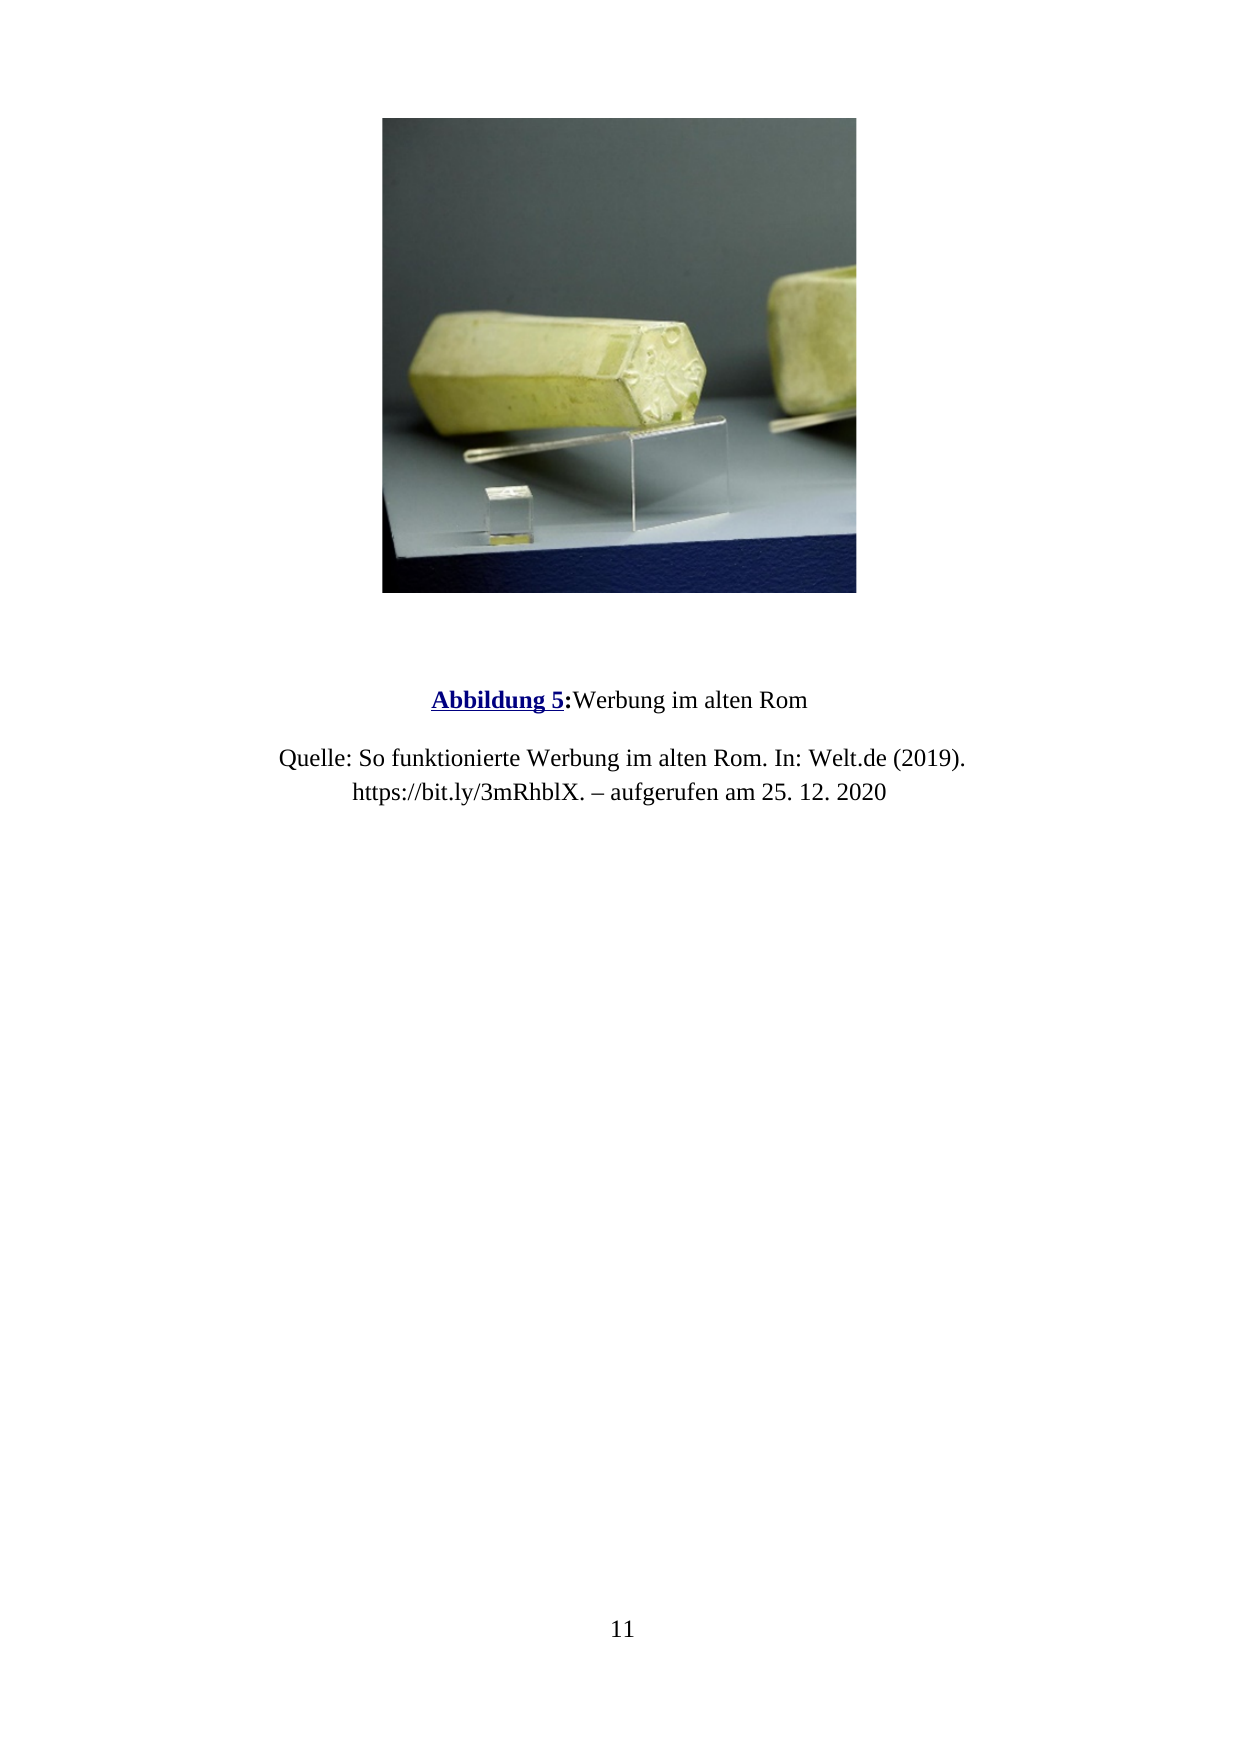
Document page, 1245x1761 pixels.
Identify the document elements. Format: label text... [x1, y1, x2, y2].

text Quelle: So funktionierte Werbung im alten Rom. In: Welt.de (2019). https://bit.ly/3mRhblX. – aufgerufen am 25. 12. 2020 [187, 743, 1057, 806]
text Abbildung 5:Werbung im alten Rom [187, 685, 1057, 714]
picture [382, 118, 857, 593]
